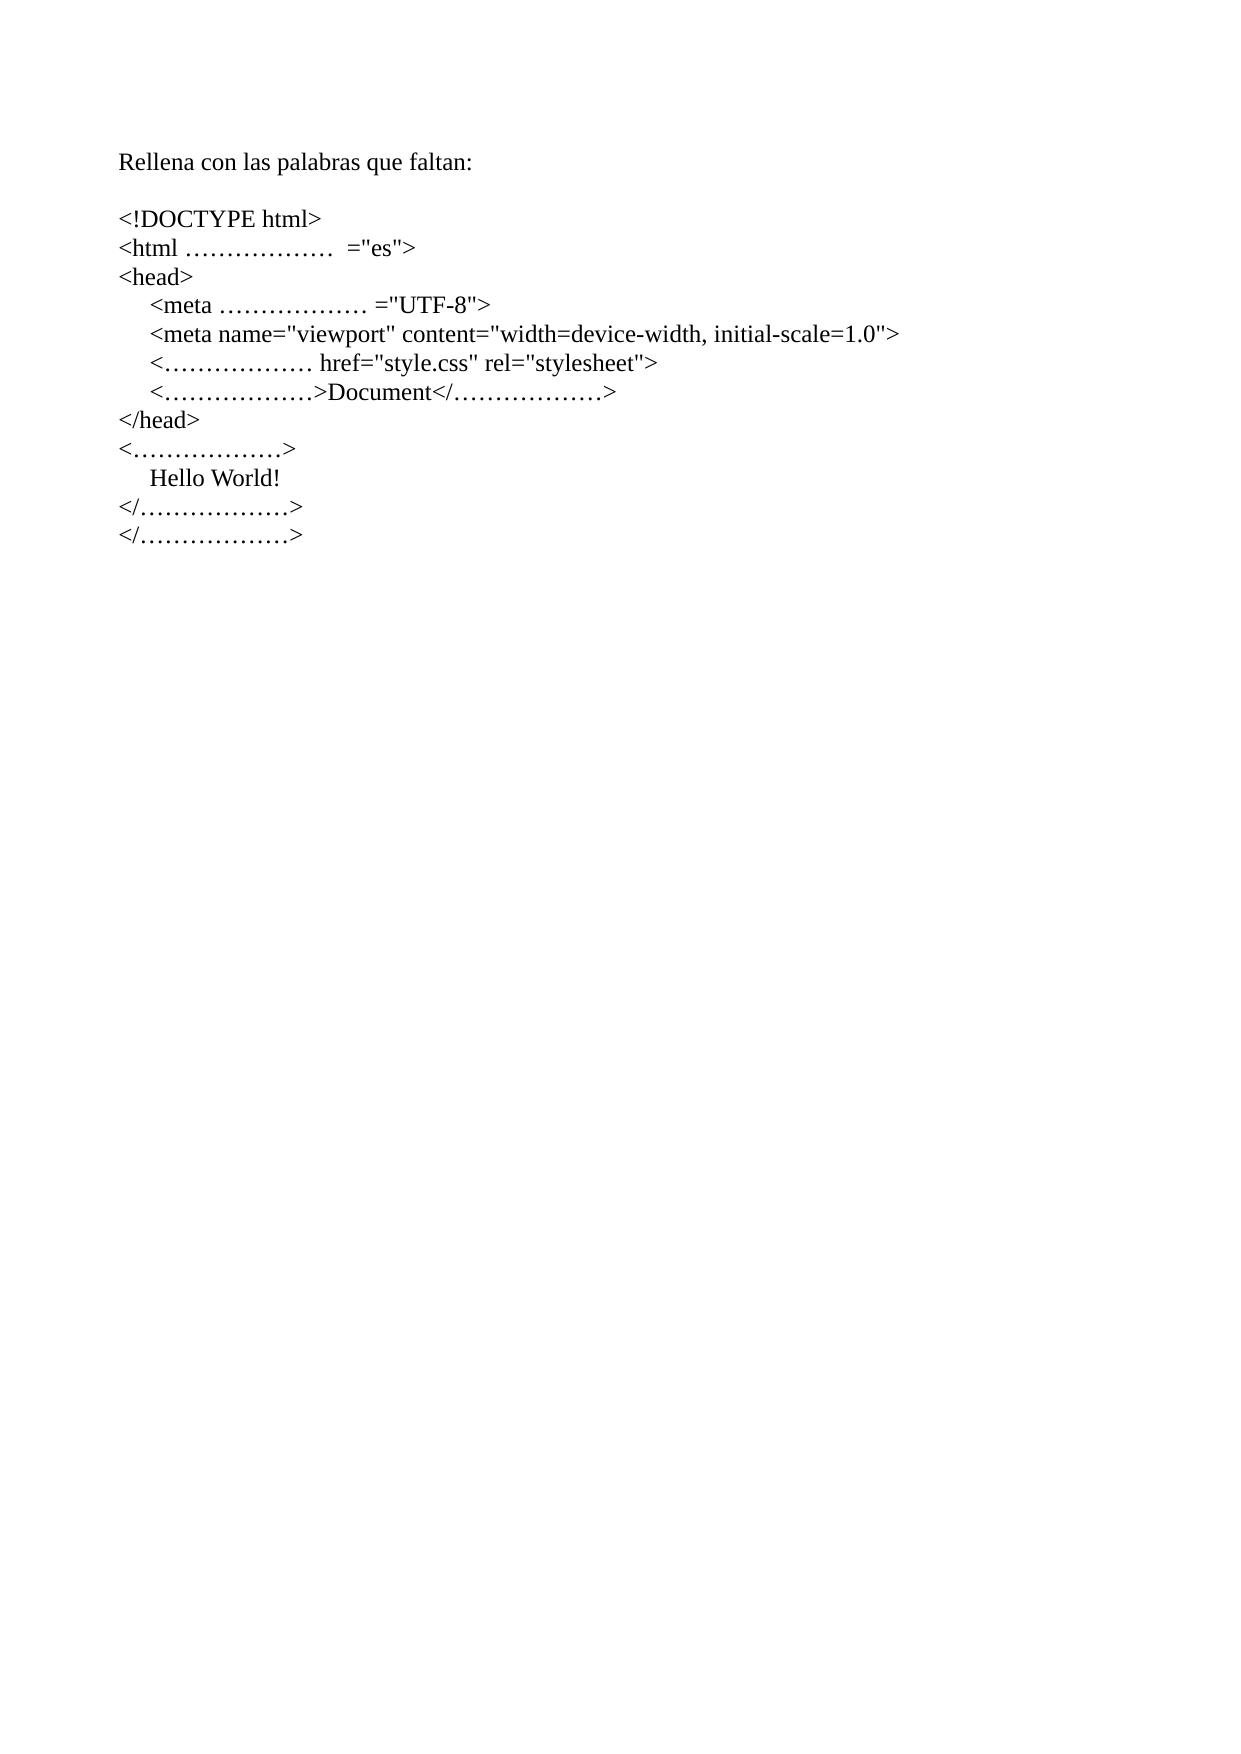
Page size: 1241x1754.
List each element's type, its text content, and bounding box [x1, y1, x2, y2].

text <……………… href="style.css" rel="stylesheet"> [118, 348, 1122, 377]
text <meta ……………… ="UTF-8"> [118, 291, 1122, 319]
text </………………> [118, 521, 1122, 549]
text Rellena con las palabras que faltan: [118, 147, 1122, 176]
text <html ……………… ="es"> [118, 233, 1122, 262]
text <meta name="viewport" content="width=device-width, initial-scale=1.0"> [118, 319, 1122, 348]
text Hello World! [118, 463, 1122, 492]
text <………………>Document</………………> [118, 377, 1122, 406]
text </head> [118, 406, 1122, 434]
text <………………> [118, 434, 1122, 463]
text </………………> [118, 492, 1122, 521]
text <!DOCTYPE html> [118, 204, 1122, 233]
text <head> [118, 262, 1122, 291]
